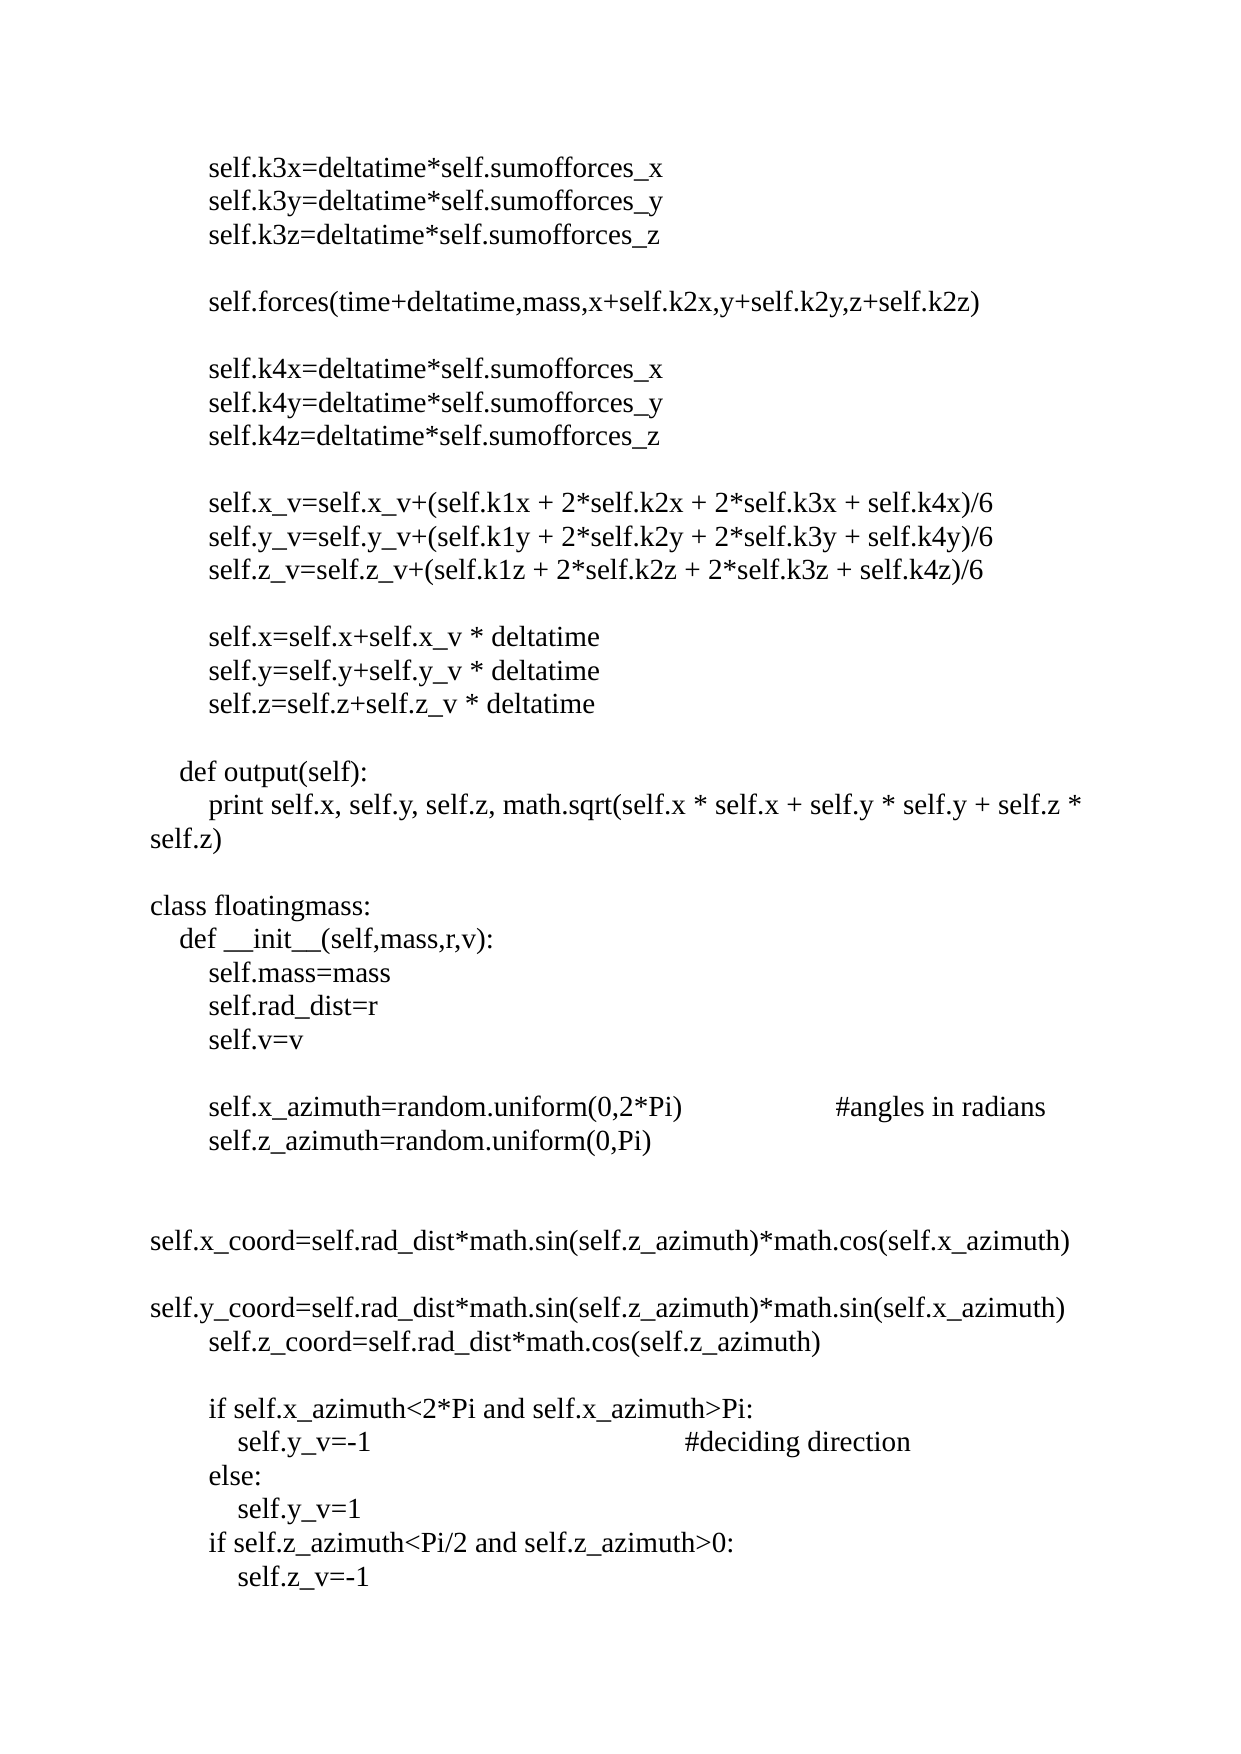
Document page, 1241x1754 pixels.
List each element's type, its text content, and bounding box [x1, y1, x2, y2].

text self.k3y=deltatime*self.sumofforces_y [150, 183, 1090, 217]
text if self.z_azimuth<Pi/2 and self.z_azimuth>0: [150, 1525, 1090, 1559]
text self.mass=mass [150, 955, 1090, 988]
text self.y_v=-1 #deciding direction [150, 1424, 1090, 1458]
text self.y_coord=self.rad_dist*math.sin(self.z_azimuth)*math.sin(self.x_azimuth) [150, 1257, 1090, 1324]
text else: [150, 1458, 1090, 1492]
text self.k4x=deltatime*self.sumofforces_x [150, 351, 1090, 385]
text self.k3x=deltatime*self.sumofforces_x [150, 150, 1090, 183]
text self.z_v=self.z_v+(self.k1z + 2*self.k2z + 2*self.k3z + self.k4z)/6 [150, 552, 1090, 586]
text self.z_coord=self.rad_dist*math.cos(self.z_azimuth) [150, 1324, 1090, 1357]
text def output(self): [150, 754, 1090, 787]
text self.v=v [150, 1022, 1090, 1056]
text self.forces(time+deltatime,mass,x+self.k2x,y+self.k2y,z+self.k2z) [150, 284, 1090, 318]
text self.k4y=deltatime*self.sumofforces_y [150, 385, 1090, 418]
text self.z_azimuth=random.uniform(0,Pi) [150, 1123, 1090, 1156]
text self.z_v=-1 [150, 1559, 1090, 1592]
text self.k3z=deltatime*self.sumofforces_z [150, 217, 1090, 251]
text class floatingmass: [150, 888, 1090, 921]
text self.rad_dist=r [150, 988, 1090, 1022]
text self.y=self.y+self.y_v * deltatime [150, 653, 1090, 687]
text print self.x, self.y, self.z, math.sqrt(self.x * self.x + self.y * self.y + self.z * self.z) [150, 787, 1090, 854]
text self.z=self.z+self.z_v * deltatime [150, 687, 1090, 720]
text self.k4z=deltatime*self.sumofforces_z [150, 418, 1090, 452]
text def __init__(self,mass,r,v): [150, 921, 1090, 955]
text self.x_azimuth=random.uniform(0,2*Pi) #angles in radians [150, 1089, 1090, 1123]
text self.y_v=self.y_v+(self.k1y + 2*self.k2y + 2*self.k3y + self.k4y)/6 [150, 519, 1090, 552]
text self.x_v=self.x_v+(self.k1x + 2*self.k2x + 2*self.k3x + self.k4x)/6 [150, 485, 1090, 519]
text self.x=self.x+self.x_v * deltatime [150, 619, 1090, 653]
text self.x_coord=self.rad_dist*math.sin(self.z_azimuth)*math.cos(self.x_azimuth) [150, 1190, 1090, 1257]
text self.y_v=1 [150, 1492, 1090, 1525]
text if self.x_azimuth<2*Pi and self.x_azimuth>Pi: [150, 1391, 1090, 1424]
